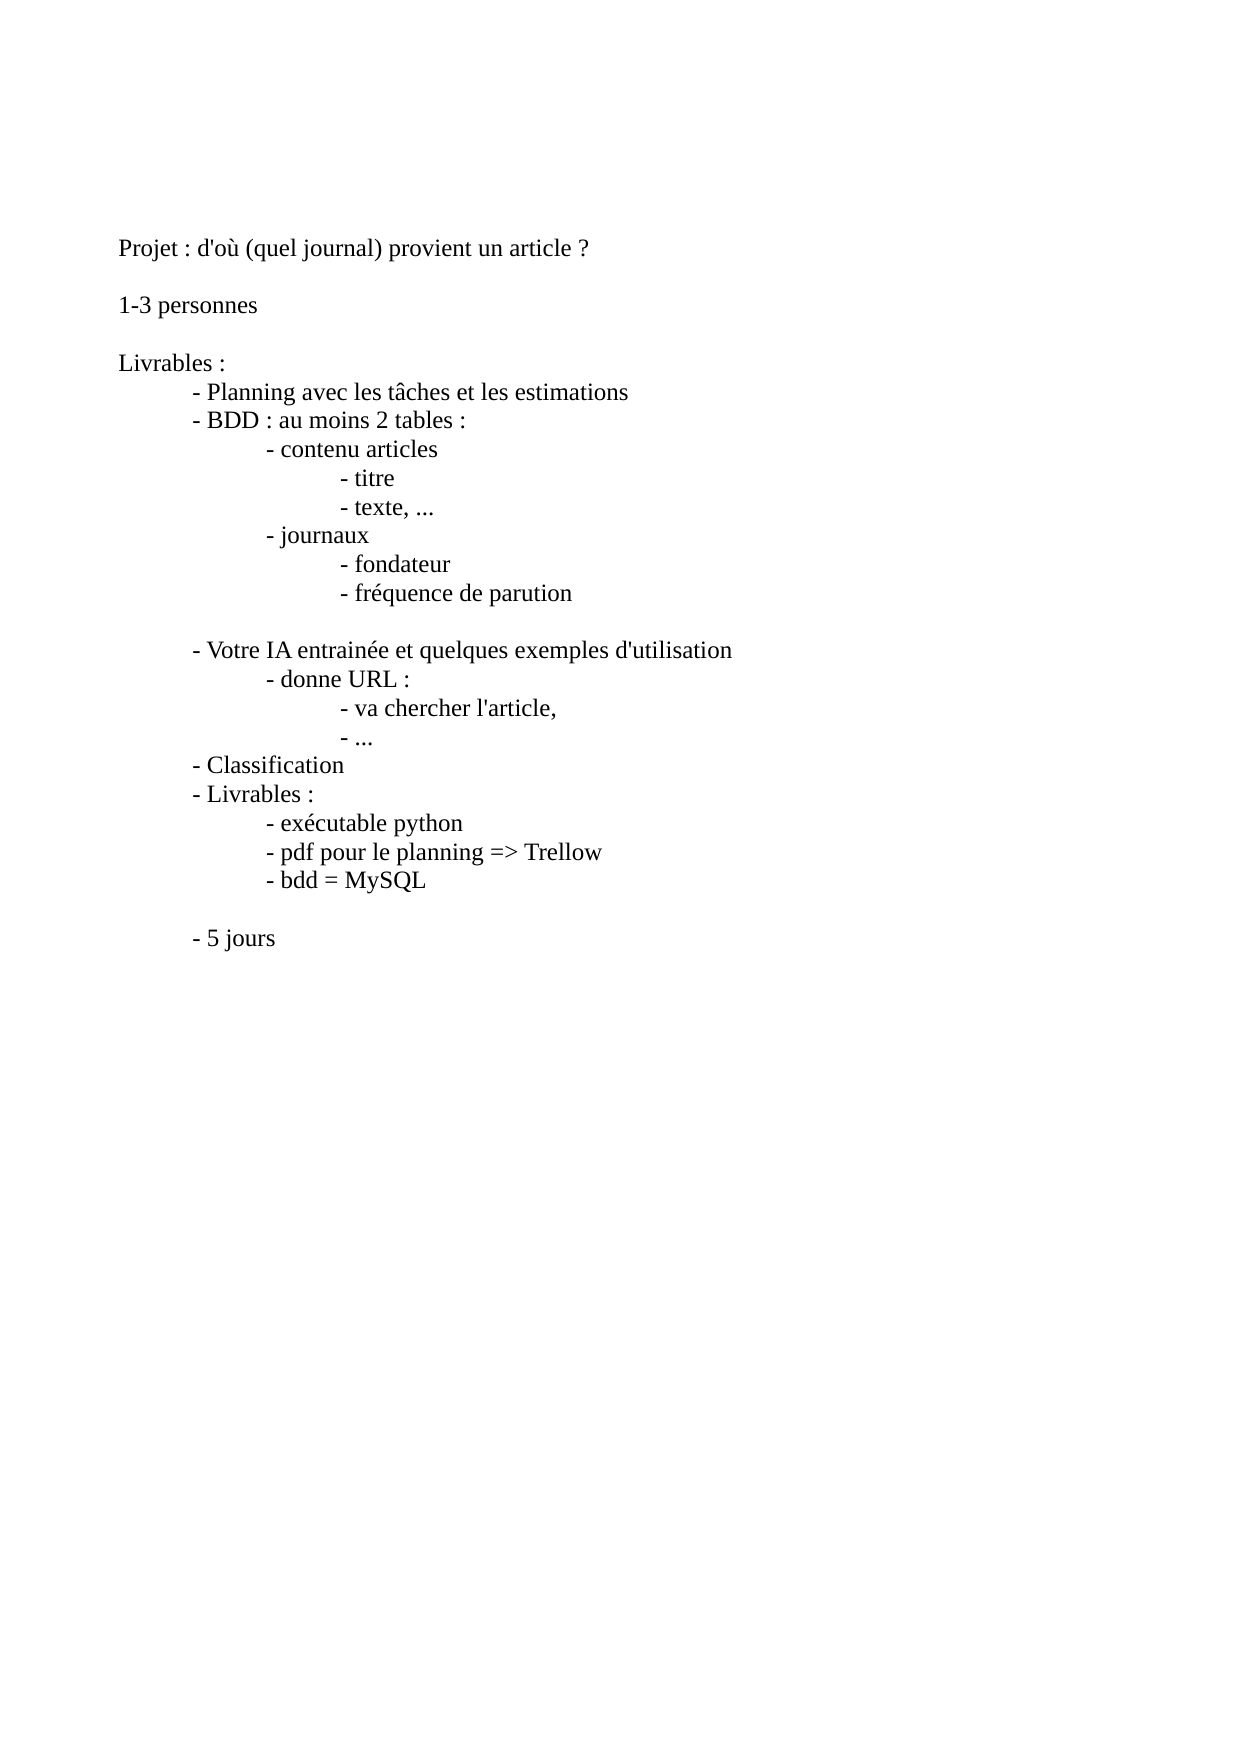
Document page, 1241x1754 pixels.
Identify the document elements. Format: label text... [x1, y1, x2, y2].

text - fréquence de parution [118, 578, 1122, 607]
text - donne URL : [118, 664, 1122, 693]
text 1-3 personnes [118, 291, 1122, 319]
text - Planning avec les tâches et les estimations [118, 377, 1122, 406]
text - journaux [118, 521, 1122, 549]
text - texte, ... [118, 492, 1122, 521]
text - pdf pour le planning => Trellow [118, 837, 1122, 866]
text - contenu articles [118, 434, 1122, 463]
text - fondateur [118, 549, 1122, 578]
text - ... [118, 722, 1122, 751]
text - Livrables : [118, 779, 1122, 808]
text - va chercher l'article, [118, 693, 1122, 722]
text - bdd = MySQL [118, 866, 1122, 894]
text - titre [118, 463, 1122, 492]
text - BDD : au moins 2 tables : [118, 406, 1122, 434]
text - Votre IA entrainée et quelques exemples d'utilisation [118, 636, 1122, 664]
text Projet : d'où (quel journal) provient un article ? [118, 233, 1122, 262]
text Livrables : [118, 348, 1122, 377]
text - exécutable python [118, 808, 1122, 837]
text - Classification [118, 751, 1122, 779]
text - 5 jours [118, 923, 1122, 952]
